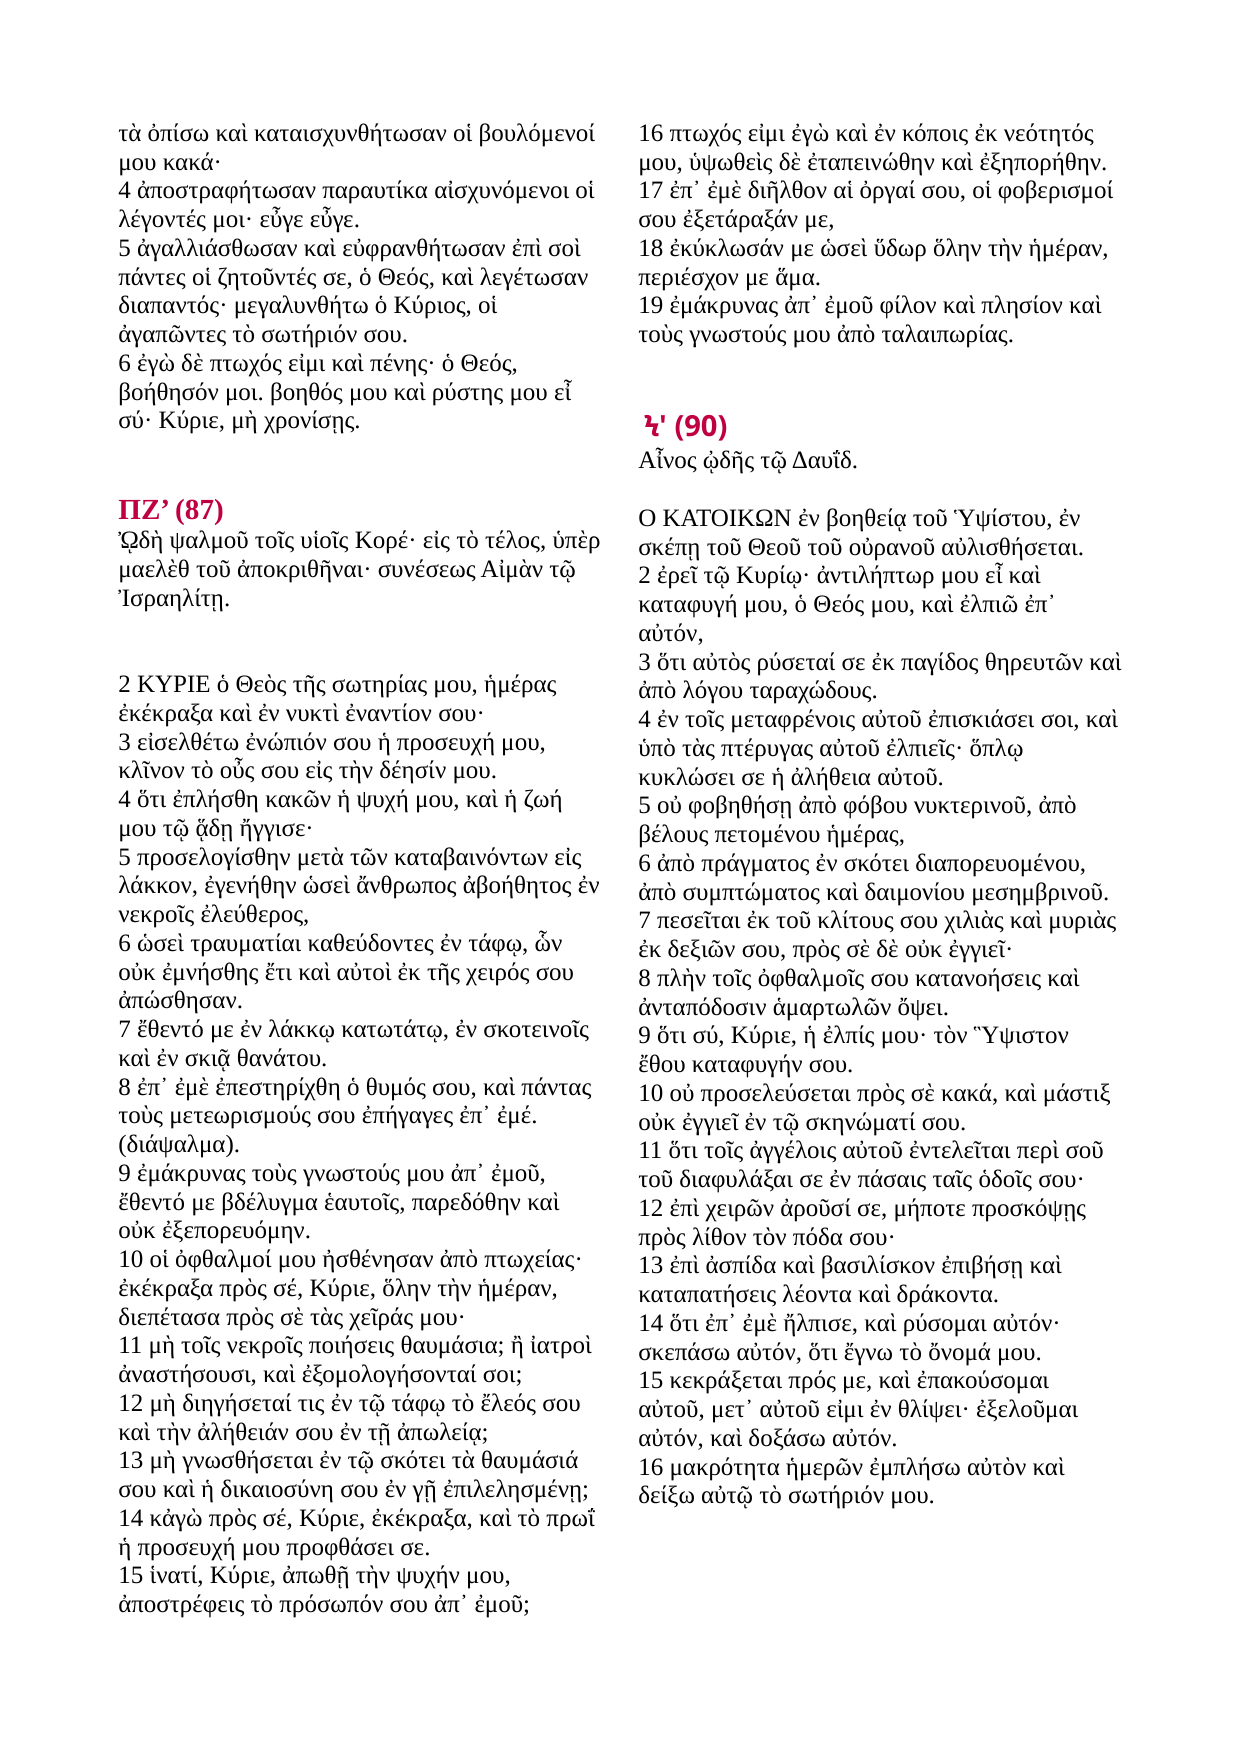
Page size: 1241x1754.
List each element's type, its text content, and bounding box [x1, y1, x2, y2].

text 4 ἐν τοῖς μεταφρένοις αὐτοῦ ἐπισκιάσει σοι, καὶ ὑπὸ τὰς πτέρυγας αὐτοῦ ἐλπιεῖς· ὅπλῳ κυκλώσει σε ἡ ἀλήθεια αὐτοῦ. [638, 704, 1122, 790]
text 5 οὐ φοβηθήσῃ ἀπὸ φόβου νυκτερινοῦ, ἀπὸ βέλους πετομένου ἡμέρας, [638, 790, 1122, 848]
text 5 προσελογίσθην μετὰ τῶν καταβαινόντων εἰς λάκκον, ἐγενήθην ὡσεὶ ἄνθρωπος ἀβοήθητος ἐν νεκροῖς ἐλεύθερος, [118, 842, 602, 928]
text Ο ΚΑΤΟΙΚΩΝ ἐν βοηθείᾳ τοῦ Ὑψίστου, ἐν σκέπῃ τοῦ Θεοῦ τοῦ οὐρανοῦ αὐλισθήσεται. [638, 503, 1122, 560]
text 4 ἀποστραφήτωσαν παραυτίκα αἰσχυνόμενοι οἱ λέγοντές μοι· εὖγε εὖγε. [118, 176, 602, 233]
text 19 ἐμάκρυνας ἀπ᾿ ἐμοῦ φίλον καὶ πλησίον καὶ τοὺς γνωστούς μου ἀπὸ ταλαιπωρίας. Ϟ' (90) Αἶνος ᾠδῆς τῷ Δαυΐδ. [638, 291, 1122, 474]
text 14 ὅτι ἐπ᾿ ἐμὲ ἤλπισε, καὶ ρύσομαι αὐτόν· σκεπάσω αὐτόν, ὅτι ἔγνω τὸ ὄνομά μου. [638, 1308, 1122, 1365]
text 15 κεκράξεται πρός με, καὶ ἐπακούσομαι αὐτοῦ, μετ᾿ αὐτοῦ εἰμι ἐν θλίψει· ἐξελοῦμαι αὐτόν, καὶ δοξάσω αὐτόν. [638, 1365, 1122, 1452]
text 4 ὅτι ἐπλήσθη κακῶν ἡ ψυχή μου, καὶ ἡ ζωή μου τῷ ᾅδῃ ἤγγισε· [118, 784, 602, 842]
text 11 μὴ τοῖς νεκροῖς ποιήσεις θαυμάσια; ἢ ἰατροὶ ἀναστήσουσι, καὶ ἐξομολογήσονταί σοι; [118, 1330, 602, 1388]
text 16 μακρότητα ἡμερῶν ἐμπλήσω αὐτὸν καὶ δείξω αὐτῷ τὸ σωτήριόν μου. [638, 1452, 1122, 1567]
text 2 ΚΥΡΙΕ ὁ Θεὸς τῆς σωτηρίας μου, ἡμέρας ἐκέκραξα καὶ ἐν νυκτὶ ἐναντίον σου· [118, 669, 602, 727]
text τὰ ὀπίσω καὶ καταισχυνθήτωσαν οἱ βουλόμενοί μου κακά· [118, 118, 602, 176]
text 14 κἀγὼ πρὸς σέ, Κύριε, ἐκέκραξα, καὶ τὸ πρωΐ ἡ προσευχή μου προφθάσει σε. [118, 1503, 602, 1560]
text 12 ἐπὶ χειρῶν ἀροῦσί σε, μήποτε προσκόψῃς πρὸς λίθον τὸν πόδα σου· [638, 1193, 1122, 1250]
text 17 ἐπ᾿ ἐμὲ διῆλθον αἱ ὀργαί σου, οἱ φοβερισμοί σου ἐξετάραξάν με, [638, 176, 1122, 233]
text 9 ἐμάκρυνας τοὺς γνωστούς μου ἀπ᾿ ἐμοῦ, ἔθεντό με βδέλυγμα ἑαυτοῖς, παρεδόθην καὶ οὐκ ἐξεπορευόμην. [118, 1158, 602, 1244]
text 13 ἐπὶ ἀσπίδα καὶ βασιλίσκον ἐπιβήσῃ καὶ καταπατήσεις λέοντα καὶ δράκοντα. [638, 1250, 1122, 1308]
text 6 ἀπὸ πράγματος ἐν σκότει διαπορευομένου, ἀπὸ συμπτώματος καὶ δαιμονίου μεσημβρινοῦ. [638, 848, 1122, 905]
text 11 ὅτι τοῖς ἀγγέλοις αὐτοῦ ἐντελεῖται περὶ σοῦ τοῦ διαφυλάξαι σε ἐν πάσαις ταῖς ὁδοῖς σου· [638, 1135, 1122, 1193]
text 15 ἱνατί, Κύριε, ἀπωθῇ τὴν ψυχήν μου, ἀποστρέφεις τὸ πρόσωπόν σου ἀπ᾿ ἐμοῦ; [118, 1560, 602, 1618]
text 16 πτωχός εἰμι ἐγὼ καὶ ἐν κόποις ἐκ νεότητός μου, ὑψωθεὶς δὲ ἐταπεινώθην καὶ ἐξηπορήθην. [638, 118, 1122, 176]
text 6 ἐγὼ δὲ πτωχός εἰμι καὶ πένης· ὁ Θεός, βοήθησόν μοι. βοηθός μου καὶ ρύστης μου εἶ σύ· Κύριε, μὴ χρονίσῃς. ΠΖ’ (87) ᾨδὴ ψαλμοῦ τοῖς υἱοῖς Κορέ· εἰς τὸ τέλος, ὑπὲρ μαελὲθ τοῦ ἀποκριθῆναι· συνέσεως Αἰμὰν τῷ Ἰσραηλίτῃ. [118, 348, 602, 612]
text 6 ὡσεὶ τραυματίαι καθεύδοντες ἐν τάφῳ, ὧν οὐκ ἐμνήσθης ἔτι καὶ αὐτοὶ ἐκ τῆς χειρός σου ἀπώσθησαν. [118, 928, 602, 1014]
text 18 ἐκύκλωσάν με ὡσεὶ ὕδωρ ὅλην τὴν ἡμέραν, περιέσχον με ἅμα. [638, 233, 1122, 291]
text 8 ἐπ᾿ ἐμὲ ἐπεστηρίχθη ὁ θυμός σου, καὶ πάντας τοὺς μετεωρισμούς σου ἐπήγαγες ἐπ᾿ ἐμέ. (διάψαλμα). [118, 1072, 602, 1158]
text 10 οἱ ὀφθαλμοί μου ἠσθένησαν ἀπὸ πτωχείας· ἐκέκραξα πρὸς σέ, Κύριε, ὅλην τὴν ἡμέραν, διεπέτασα πρὸς σὲ τὰς χεῖράς μου· [118, 1244, 602, 1330]
text 3 εἰσελθέτω ἐνώπιόν σου ἡ προσευχή μου, κλῖνον τὸ οὖς σου εἰς τὴν δέησίν μου. [118, 727, 602, 784]
text 3 ὅτι αὐτὸς ρύσεταί σε ἐκ παγίδος θηρευτῶν καὶ ἀπὸ λόγου ταραχώδους. [638, 647, 1122, 704]
text 2 ἐρεῖ τῷ Κυρίῳ· ἀντιλήπτωρ μου εἶ καὶ καταφυγή μου, ὁ Θεός μου, καὶ ἐλπιῶ ἐπ᾿ αὐτόν, [638, 560, 1122, 647]
text 8 πλὴν τοῖς ὀφθαλμοῖς σου κατανοήσεις καὶ ἀνταπόδοσιν ἁμαρτωλῶν ὄψει. [638, 963, 1122, 1020]
text 5 ἀγαλλιάσθωσαν καὶ εὐφρανθήτωσαν ἐπὶ σοὶ πάντες οἱ ζητοῦντές σε, ὁ Θεός, καὶ λεγέτωσαν διαπαντός· μεγαλυνθήτω ὁ Κύριος, οἱ ἀγαπῶντες τὸ σωτήριόν σου. [118, 233, 602, 348]
text 13 μὴ γνωσθήσεται ἐν τῷ σκότει τὰ θαυμάσιά σου καὶ ἡ δικαιοσύνη σου ἐν γῇ ἐπιλελησμένῃ; [118, 1445, 602, 1503]
text 10 οὐ προσελεύσεται πρὸς σὲ κακά, καὶ μάστιξ οὐκ ἐγγιεῖ ἐν τῷ σκηνώματί σου. [638, 1078, 1122, 1135]
text 7 πεσεῖται ἐκ τοῦ κλίτους σου χιλιὰς καὶ μυριὰς ἐκ δεξιῶν σου, πρὸς σὲ δὲ οὐκ ἐγγιεῖ· [638, 905, 1122, 963]
text 9 ὅτι σύ, Κύριε, ἡ ἐλπίς μου· τὸν Ὓψιστον ἔθου καταφυγήν σου. [638, 1020, 1122, 1078]
text 7 ἔθεντό με ἐν λάκκῳ κατωτάτῳ, ἐν σκοτεινοῖς καὶ ἐν σκιᾷ θανάτου. [118, 1014, 602, 1072]
text 12 μὴ διηγήσεταί τις ἐν τῷ τάφῳ τὸ ἔλεός σου καὶ τὴν ἀλήθειάν σου ἐν τῇ ἀπωλείᾳ; [118, 1388, 602, 1445]
